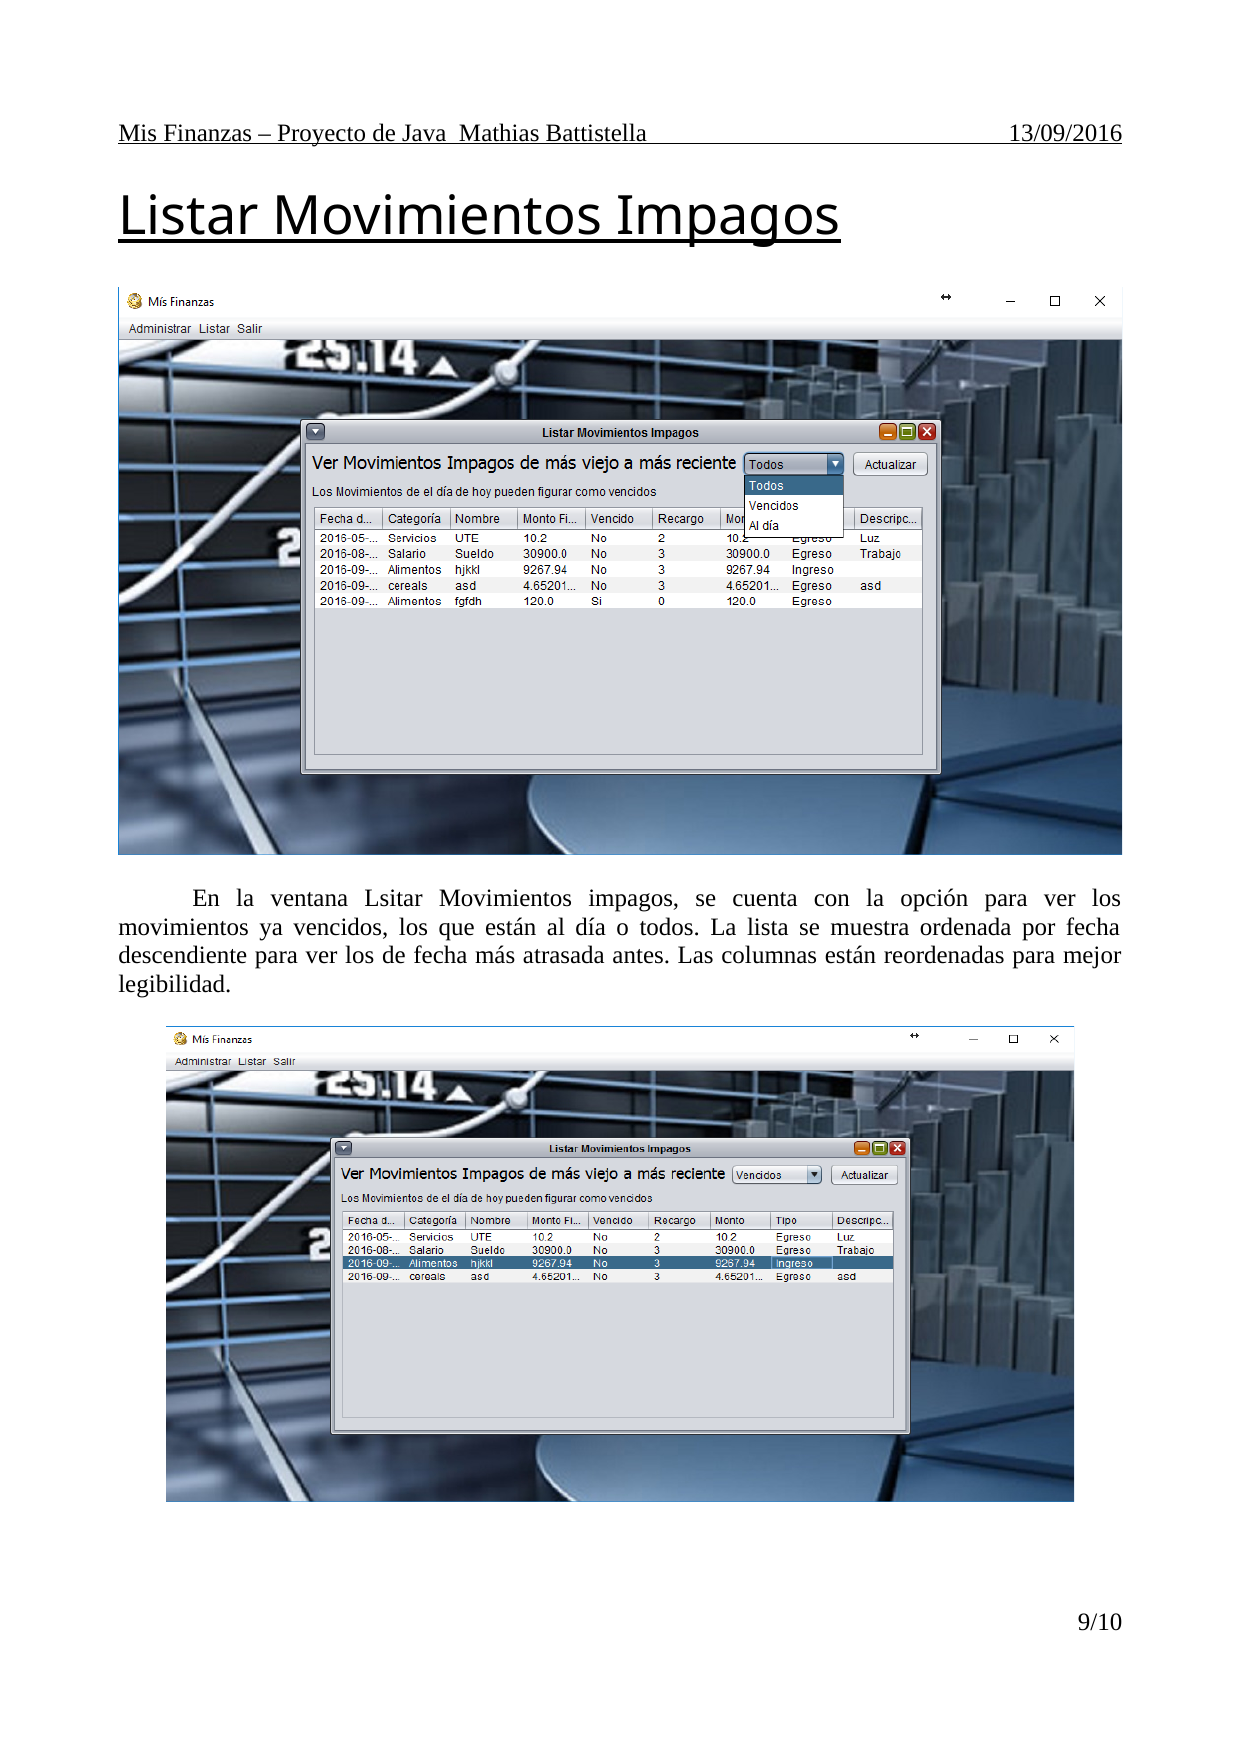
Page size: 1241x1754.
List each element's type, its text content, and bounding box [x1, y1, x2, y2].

picture [166, 1026, 1075, 1502]
picture [118, 287, 1123, 855]
text En la ventana Lsitar Movimientos impagos, se cuenta con la opción para ver los movimientos ya vencidos, los que están al día o todos. La lista se muestra ordenada por fecha descendiente para ver los de fecha más atrasada antes. Las columnas están reordenadas para mejor legibilidad. [118, 883, 1122, 998]
text Listar Movimientos Impagos [118, 176, 1122, 250]
